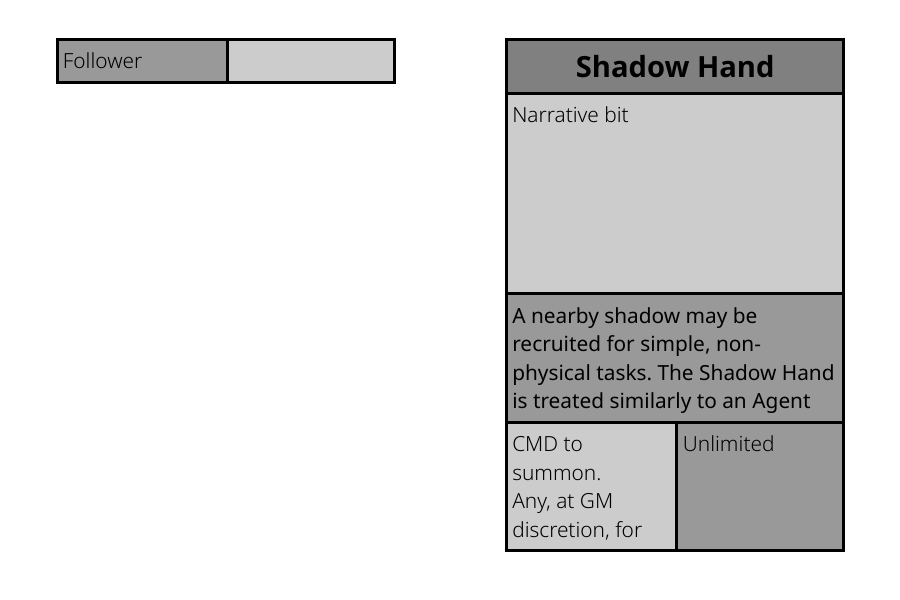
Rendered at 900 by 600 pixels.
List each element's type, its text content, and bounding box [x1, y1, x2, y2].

table_cell A nearby shadow may be recruited for simple, non-physical tasks. The Shadow Hand is treated similarly to an Agent [508, 295, 842, 421]
table_cell Follower [59, 41, 226, 81]
table_cell CMD to summon. Any, at GM discretion, for [508, 424, 675, 549]
table_header Shadow Hand [508, 41, 842, 92]
table_cell [229, 41, 393, 81]
table_cell Narrative bit [508, 95, 842, 292]
table_cell Unlimited [678, 424, 842, 549]
